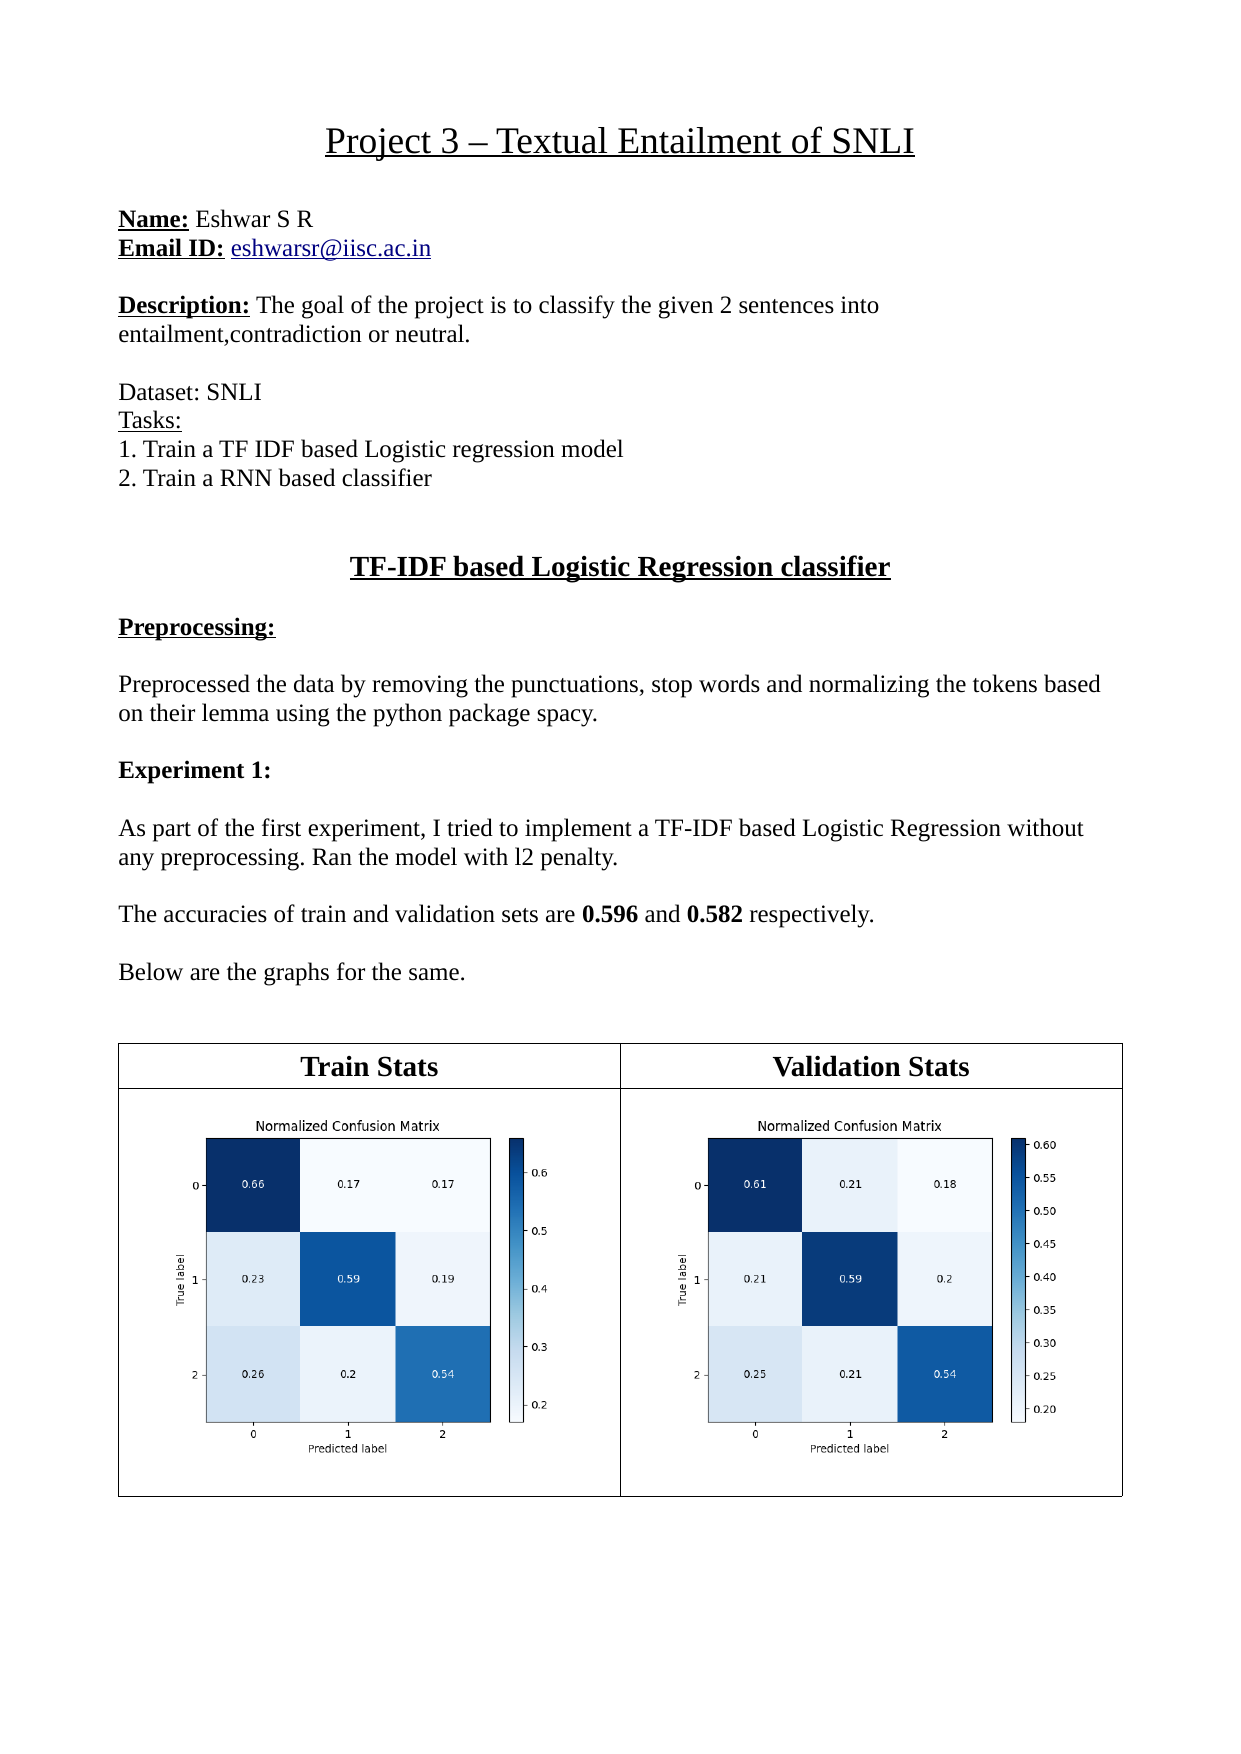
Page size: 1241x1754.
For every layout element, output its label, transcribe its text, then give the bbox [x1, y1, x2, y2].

text Below are the graphs for the same. [118, 957, 1122, 985]
table_header Validation Stats [621, 1044, 1122, 1088]
picture [625, 1093, 1117, 1462]
text Email ID: eshwarsr@iisc.ac.in [118, 233, 1122, 262]
text Preprocessing: [118, 612, 1122, 640]
table_header Train Stats [119, 1044, 620, 1088]
picture [123, 1093, 615, 1462]
text 2. Train a RNN based classifier [118, 463, 1122, 492]
text The accuracies of train and validation sets are 0.596 and 0.582 respectively. [118, 899, 1122, 928]
text As part of the first experiment, I tried to implement a TF-IDF based Logistic Regression without any preprocessing. Ran the model with l2 penalty. [118, 813, 1122, 870]
text Tasks: [118, 406, 1122, 434]
table_cell [621, 1089, 1122, 1496]
table_cell [119, 1089, 620, 1496]
text TF-IDF based Logistic Regression classifier [118, 549, 1122, 583]
text Description: The goal of the project is to classify the given 2 sentences into entailment,contradiction or neutral. [118, 291, 1122, 348]
text 1. Train a TF IDF based Logistic regression model [118, 434, 1122, 463]
text Project 3 – Textual Entailment of SNLI [118, 118, 1122, 161]
text Name: Eshwar S R [118, 204, 1122, 233]
text Dataset: SNLI [118, 377, 1122, 406]
text Experiment 1: [118, 755, 1122, 784]
text Preprocessed the data by removing the punctuations, stop words and normalizing the tokens based on their lemma using the python package spacy. [118, 669, 1122, 727]
